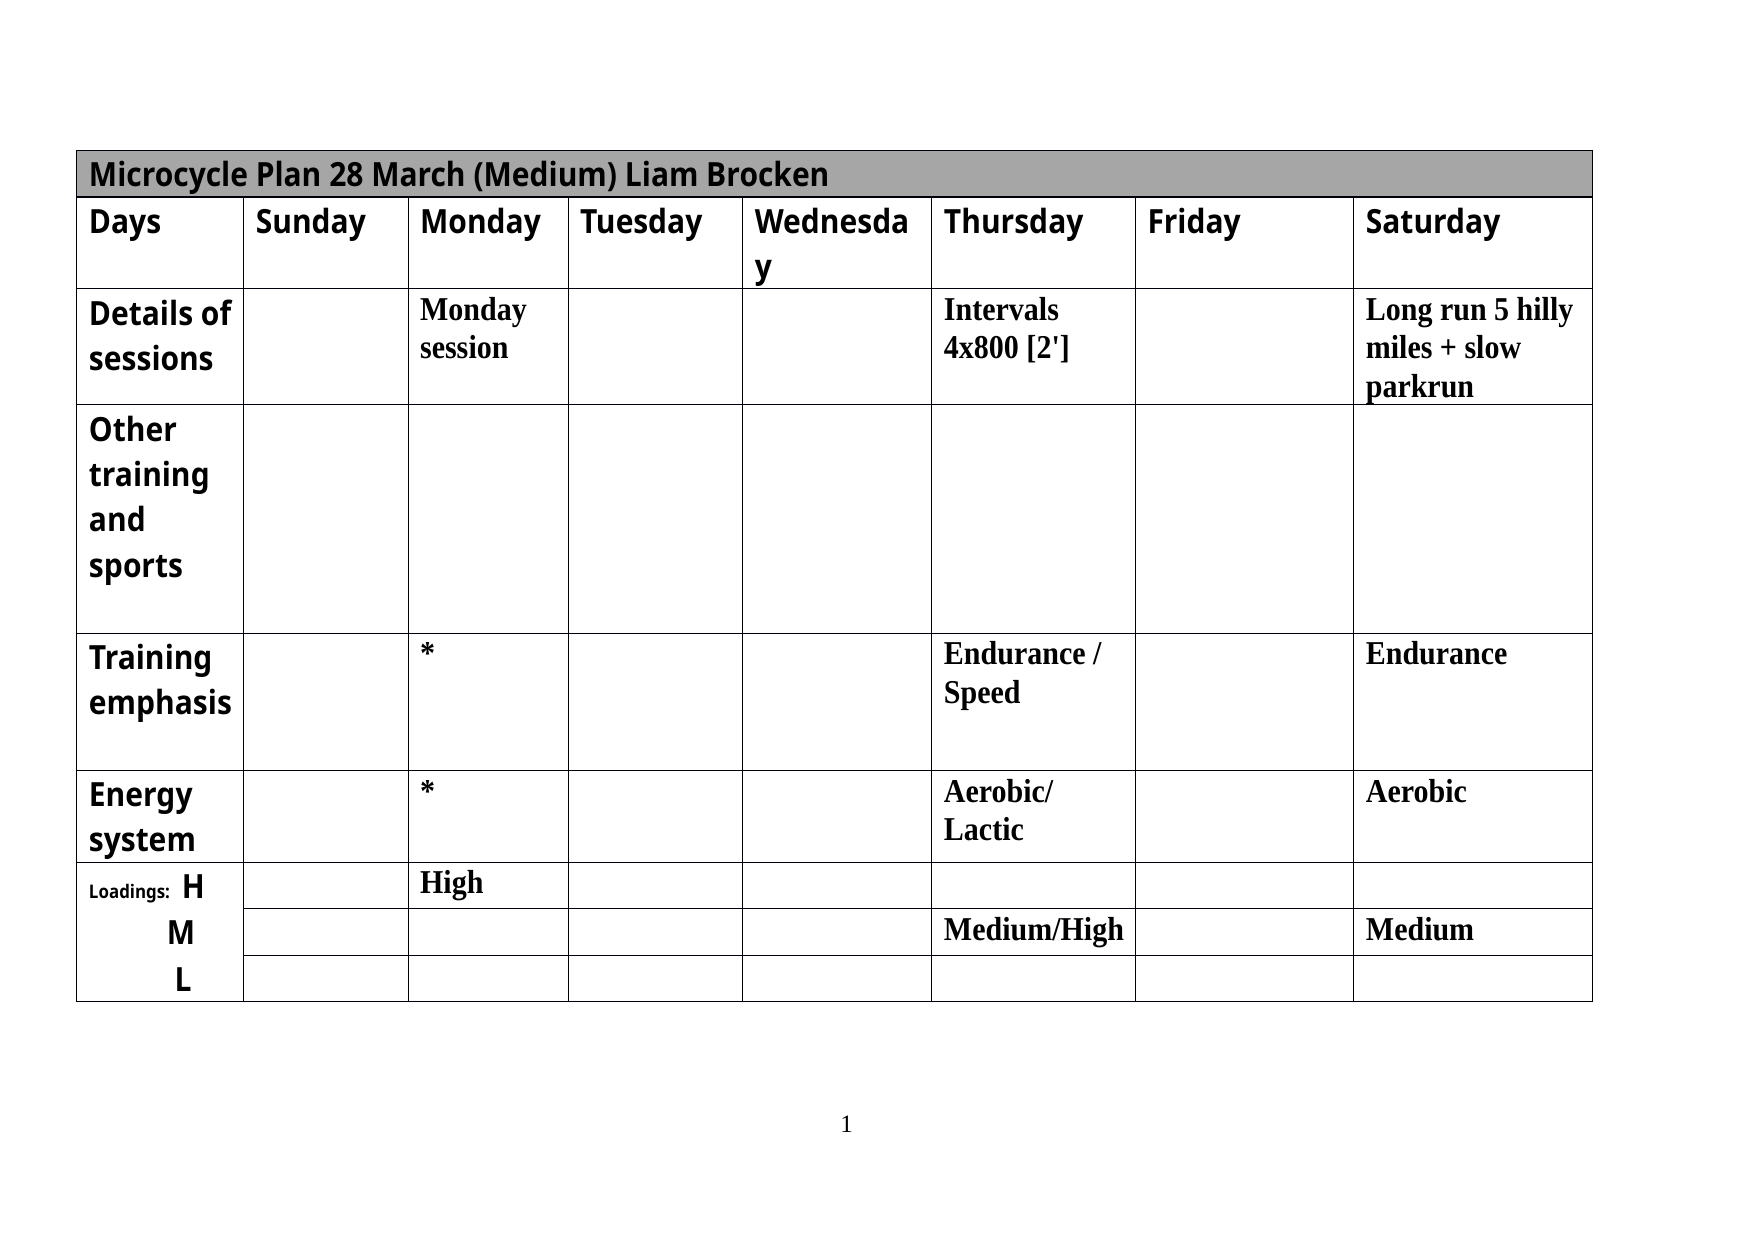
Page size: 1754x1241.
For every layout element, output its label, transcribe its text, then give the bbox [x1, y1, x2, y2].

table_cell Friday [1136, 198, 1353, 288]
table_cell [244, 956, 408, 1001]
table_cell Monday [409, 198, 568, 288]
table_cell [1136, 289, 1353, 404]
table_cell [1136, 956, 1353, 1001]
table_cell [932, 405, 1135, 632]
table_cell Thursday [932, 198, 1135, 288]
table_cell [1354, 956, 1592, 1001]
table_cell Aerobic [1354, 771, 1592, 862]
table_cell Medium/High [932, 909, 1135, 954]
table_cell [244, 863, 408, 908]
table_cell Wednesday [743, 198, 931, 288]
table_cell [244, 634, 408, 770]
table_cell L [77, 955, 243, 1001]
table_cell [743, 289, 931, 404]
table_cell [1136, 405, 1353, 632]
table_cell [743, 634, 931, 770]
table_cell Details of sessions [77, 289, 243, 404]
table_header Microcycle Plan 28 March (Medium) Liam Brocken [77, 151, 1592, 196]
table_cell [743, 909, 931, 954]
table_cell [743, 863, 931, 908]
table_cell Monday session [409, 289, 568, 404]
table_cell [244, 405, 408, 632]
table_cell [743, 405, 931, 632]
table_cell Intervals 4x800 [2'] [932, 289, 1135, 404]
table_cell [569, 863, 742, 908]
table_cell [244, 289, 408, 404]
table_cell [932, 956, 1135, 1001]
table_cell High [409, 863, 568, 908]
table_cell [569, 771, 742, 862]
table_cell Other training and sports [77, 405, 243, 632]
table_cell [409, 405, 568, 632]
table_cell [1136, 771, 1353, 862]
table_cell [569, 634, 742, 770]
table_cell [569, 956, 742, 1001]
table_cell Days [77, 198, 243, 288]
table_cell [244, 771, 408, 862]
table_cell Tuesday [569, 198, 742, 288]
table_cell Training emphasis [77, 634, 243, 770]
table_cell * [409, 634, 568, 770]
table_cell Energy system [77, 771, 243, 862]
table_cell [244, 909, 408, 954]
table_cell M [77, 908, 243, 954]
table_cell [1136, 909, 1353, 954]
table_cell Endurance / Speed [932, 634, 1135, 770]
table_cell Endurance [1354, 634, 1592, 770]
table_cell [569, 909, 742, 954]
table_cell [1136, 634, 1353, 770]
table_cell Saturday [1354, 198, 1592, 288]
table_cell [1136, 863, 1353, 908]
table_cell [409, 909, 568, 954]
table_cell [932, 863, 1135, 908]
table_cell [569, 405, 742, 632]
table_cell [743, 771, 931, 862]
table_cell [569, 289, 742, 404]
table_cell Long run 5 hilly miles + slow parkrun [1354, 289, 1592, 404]
table_cell [1354, 405, 1592, 632]
table_cell [1354, 863, 1592, 908]
table_cell [409, 956, 568, 1001]
table_cell Loadings: H [77, 863, 243, 908]
table_cell [743, 956, 931, 1001]
table_cell Sunday [244, 198, 408, 288]
table_cell * [409, 771, 568, 862]
table_cell Medium [1354, 909, 1592, 954]
table_cell Aerobic/ Lactic [932, 771, 1135, 862]
